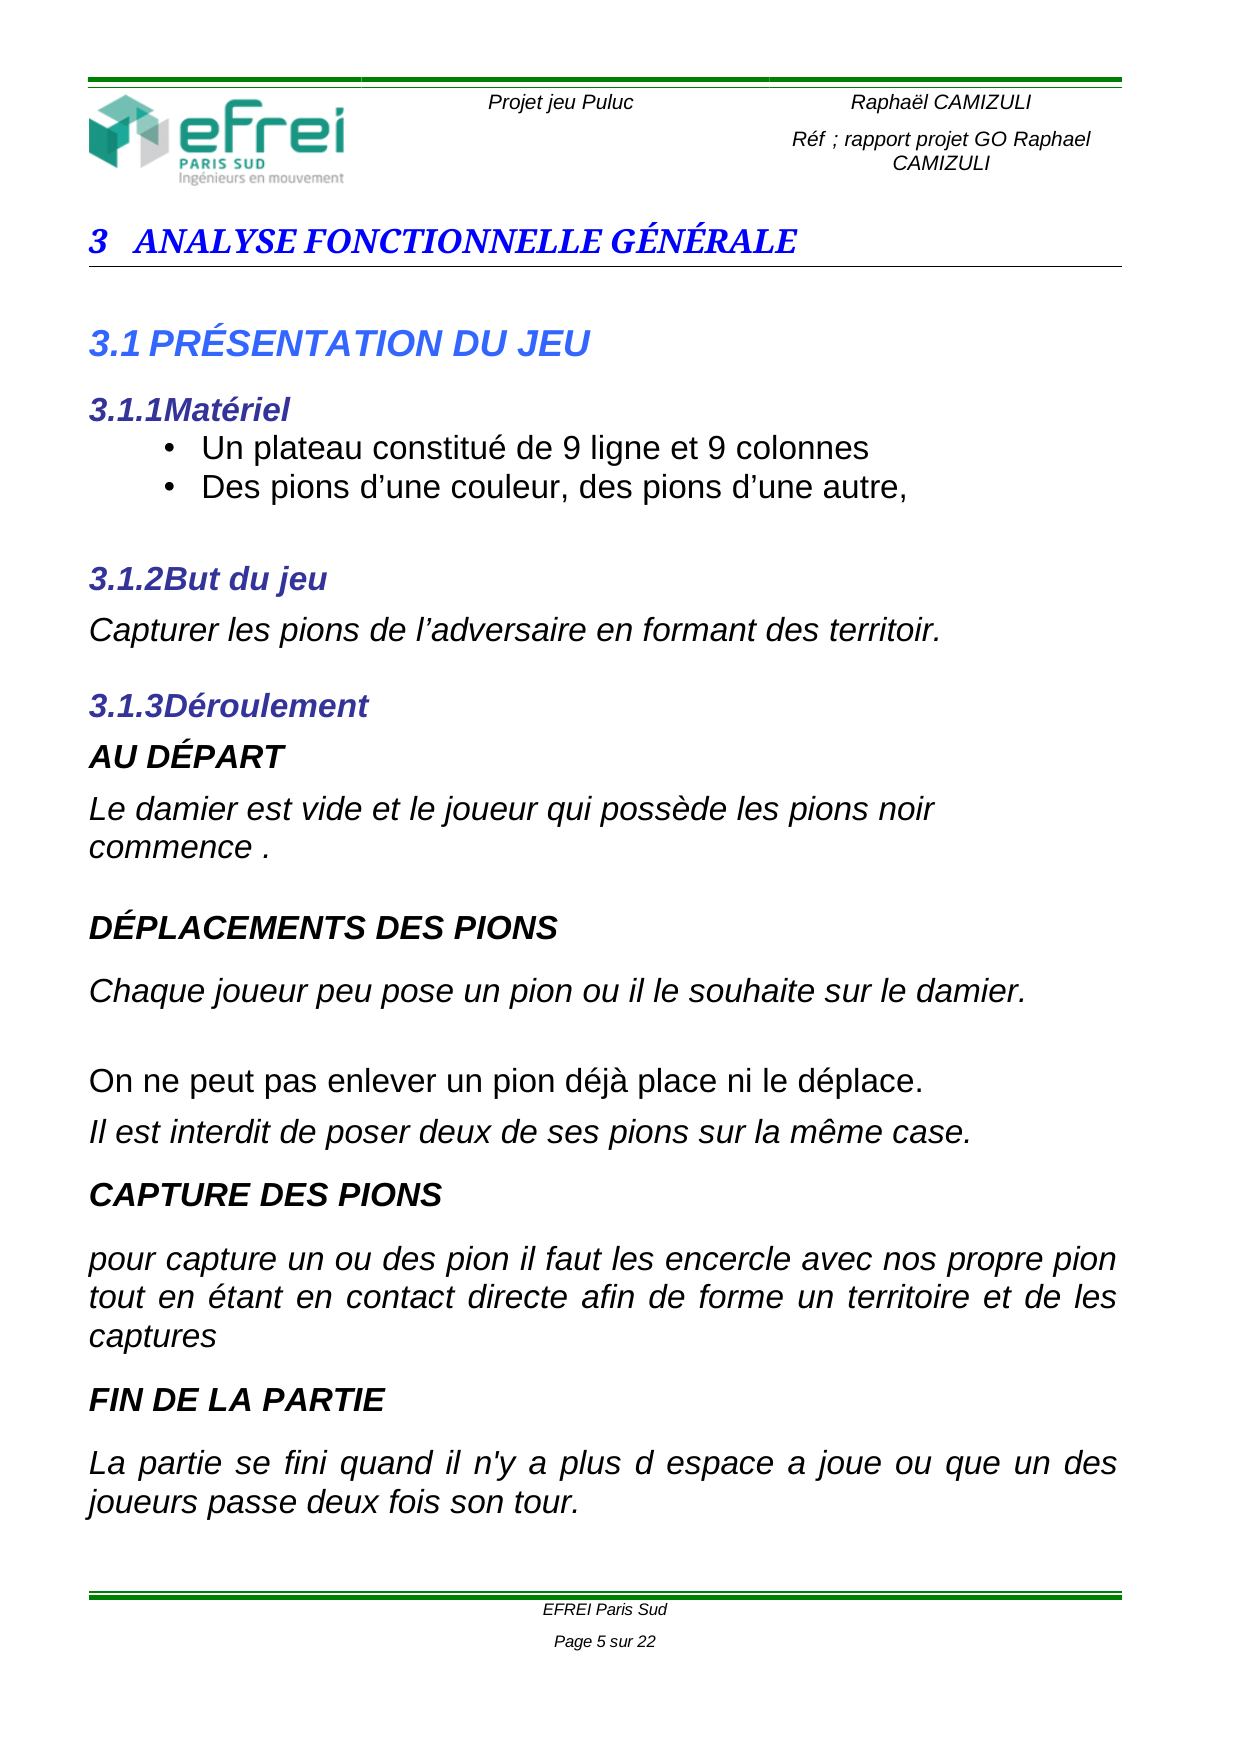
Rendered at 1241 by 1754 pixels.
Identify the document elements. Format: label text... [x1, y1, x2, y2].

list On ne peut pas enlever un pion déjà place ni le déplace. [89, 1061, 1122, 1099]
list Un plateau constitué de 9 ligne et 9 colonnes [164, 428, 1122, 467]
subtitle Matériel [89, 389, 1122, 428]
text Le damier est vide et le joueur qui possède les pions noir commence . [89, 788, 1122, 866]
subtitle Présentation du jeu [89, 322, 1122, 364]
list Des pions d’une couleur, des pions d’une autre, [164, 467, 1122, 505]
text Il est interdit de poser deux de ses pions sur la même case. [89, 1112, 1122, 1150]
subtitle But du jeu [89, 559, 1122, 598]
text Chaque joueur peu pose un pion ou il le souhaite sur le damier. [89, 971, 1122, 1009]
text La partie se fini quand il n'y a plus d espace a joue ou que un des joueurs passe deux fois son tour. [89, 1443, 1122, 1520]
text Capture des pions [89, 1175, 1122, 1214]
subtitle Déroulement [89, 686, 1122, 725]
text Capturer les pions de l’adversaire en formant des territoir. [89, 610, 1122, 649]
text Au départ [89, 737, 1122, 776]
subtitle analyse fonctionnelle générale [89, 218, 1122, 266]
picture [89, 93, 350, 187]
text pour capture un ou des pion il faut les encercle avec nos propre pion tout en étant en contact directe afin de forme un territoire et de les captures [89, 1239, 1122, 1354]
text Fin de la partie [89, 1379, 1122, 1418]
text Déplacements des pions [89, 907, 1122, 946]
